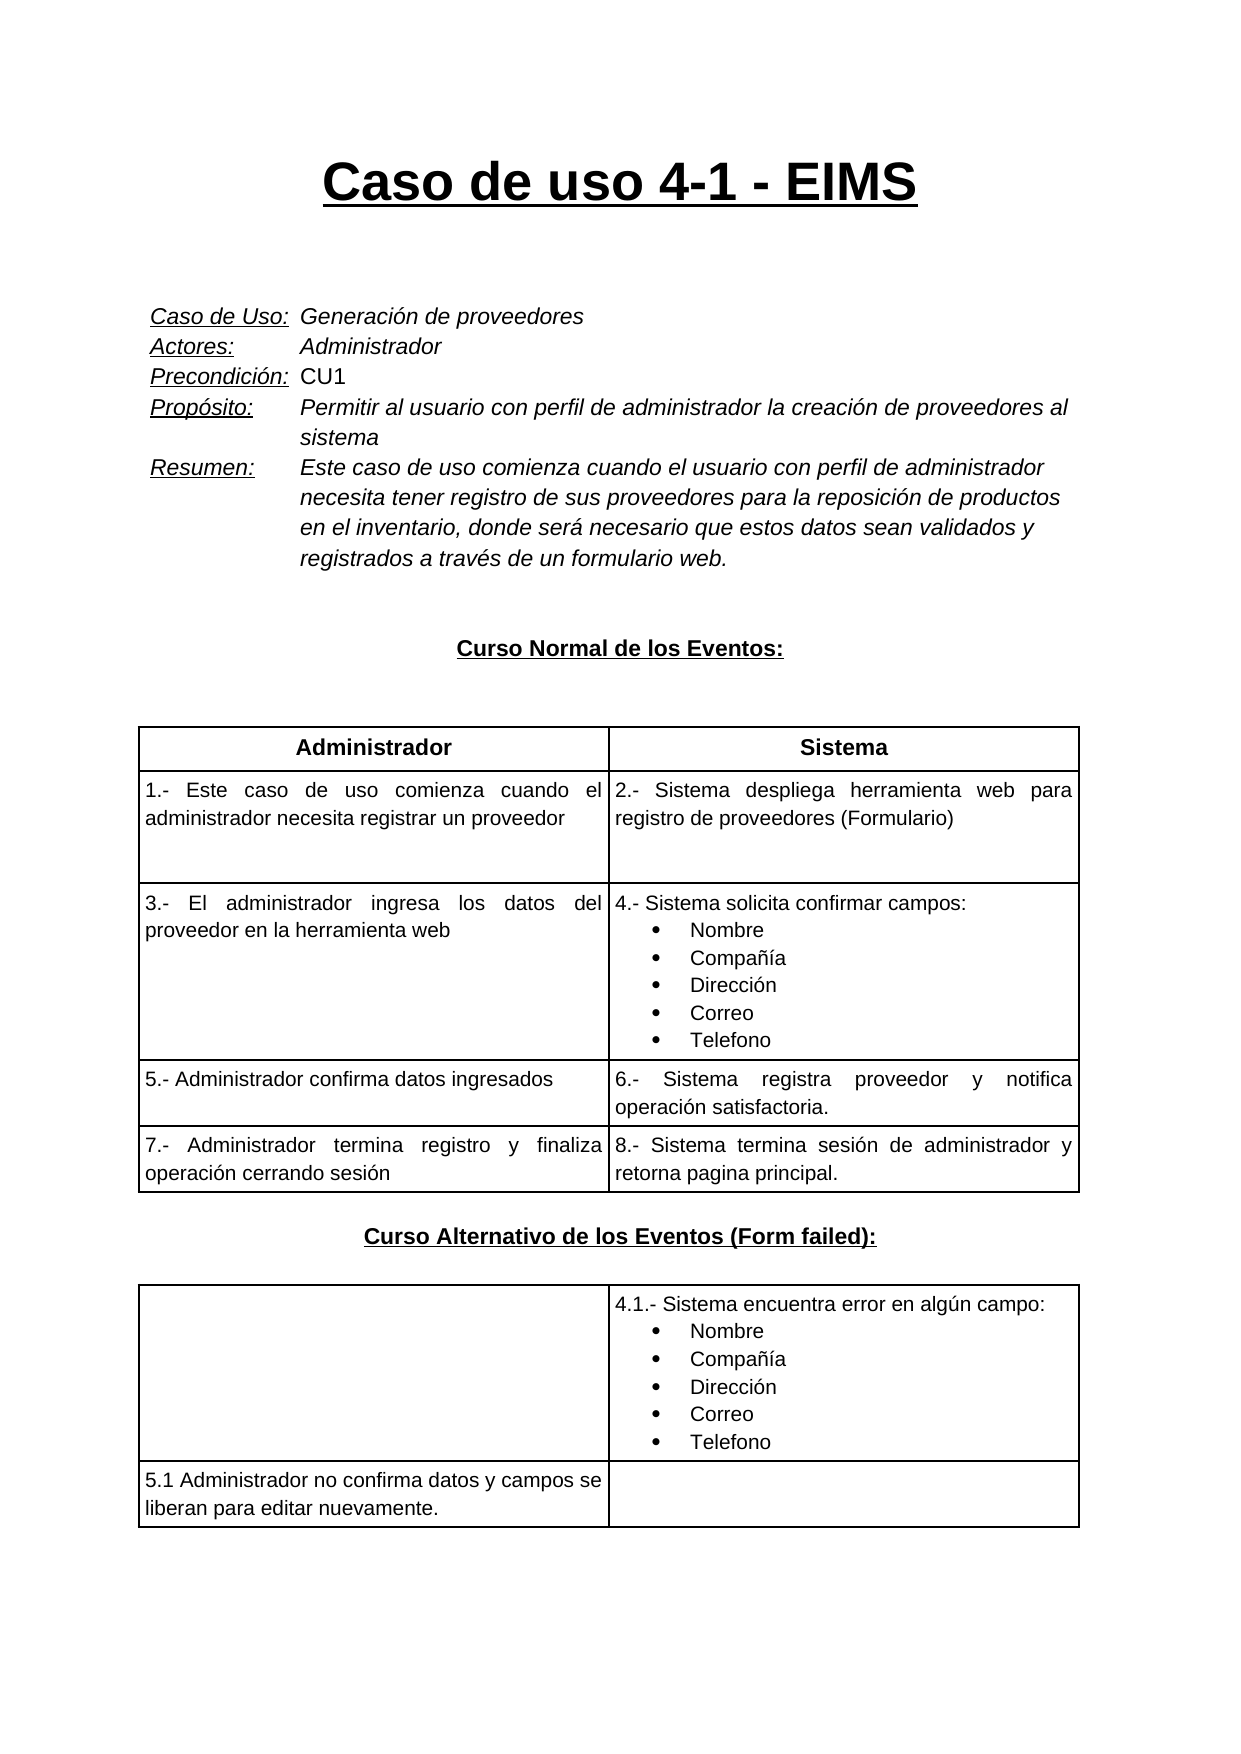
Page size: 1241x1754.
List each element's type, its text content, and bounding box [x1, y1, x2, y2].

text Curso Normal de los Eventos: [150, 635, 1090, 662]
table_cell 7.- Administrador termina registro y finaliza operación cerrando sesión [140, 1127, 608, 1191]
text Propósito: Permitir al usuario con perfil de administrador la creación de proveedores al sistema [150, 393, 1090, 450]
text Curso Alternativo de los Eventos (Form failed): [150, 1223, 1090, 1249]
table_cell 4.- Sistema solicita confirmar campos: Nombre Compañía Dirección Correo Telefono [610, 884, 1078, 1059]
table_cell 1.- Este caso de uso comienza cuando el administrador necesita registrar un proveedor [140, 772, 608, 882]
title Caso de uso 4-1 - EIMS [150, 150, 1090, 212]
table_cell [610, 1462, 1078, 1526]
table_cell 5.- Administrador confirma datos ingresados [140, 1061, 608, 1125]
table_header Sistema [610, 728, 1078, 769]
table_cell 3.- El administrador ingresa los datos del proveedor en la herramienta web [140, 884, 608, 1059]
table_cell 2.- Sistema despliega herramienta web para registro de proveedores (Formulario) [610, 772, 1078, 882]
table_header Administrador [140, 728, 608, 769]
table_cell 8.- Sistema termina sesión de administrador y retorna pagina principal. [610, 1127, 1078, 1191]
table_header 4.1.- Sistema encuentra error en algún campo: Nombre Compañía Dirección Correo Telefono [610, 1286, 1078, 1460]
text Precondición: CU1 [150, 363, 1090, 390]
text Actores: Administrador [150, 333, 1090, 359]
table_cell 6.- Sistema registra proveedor y notifica operación satisfactoria. [610, 1061, 1078, 1125]
text Caso de Uso: Generación de proveedores [150, 303, 1090, 329]
table_cell 5.1 Administrador no confirma datos y campos se liberan para editar nuevamente. [140, 1462, 608, 1526]
table_header [140, 1286, 608, 1460]
text Resumen: Este caso de uso comienza cuando el usuario con perfil de administrador necesita tener registro de sus proveedores para la reposición de productos en el inventario, donde será necesario que estos datos sean validados y registrados a través de un formulario web. [150, 454, 1090, 571]
